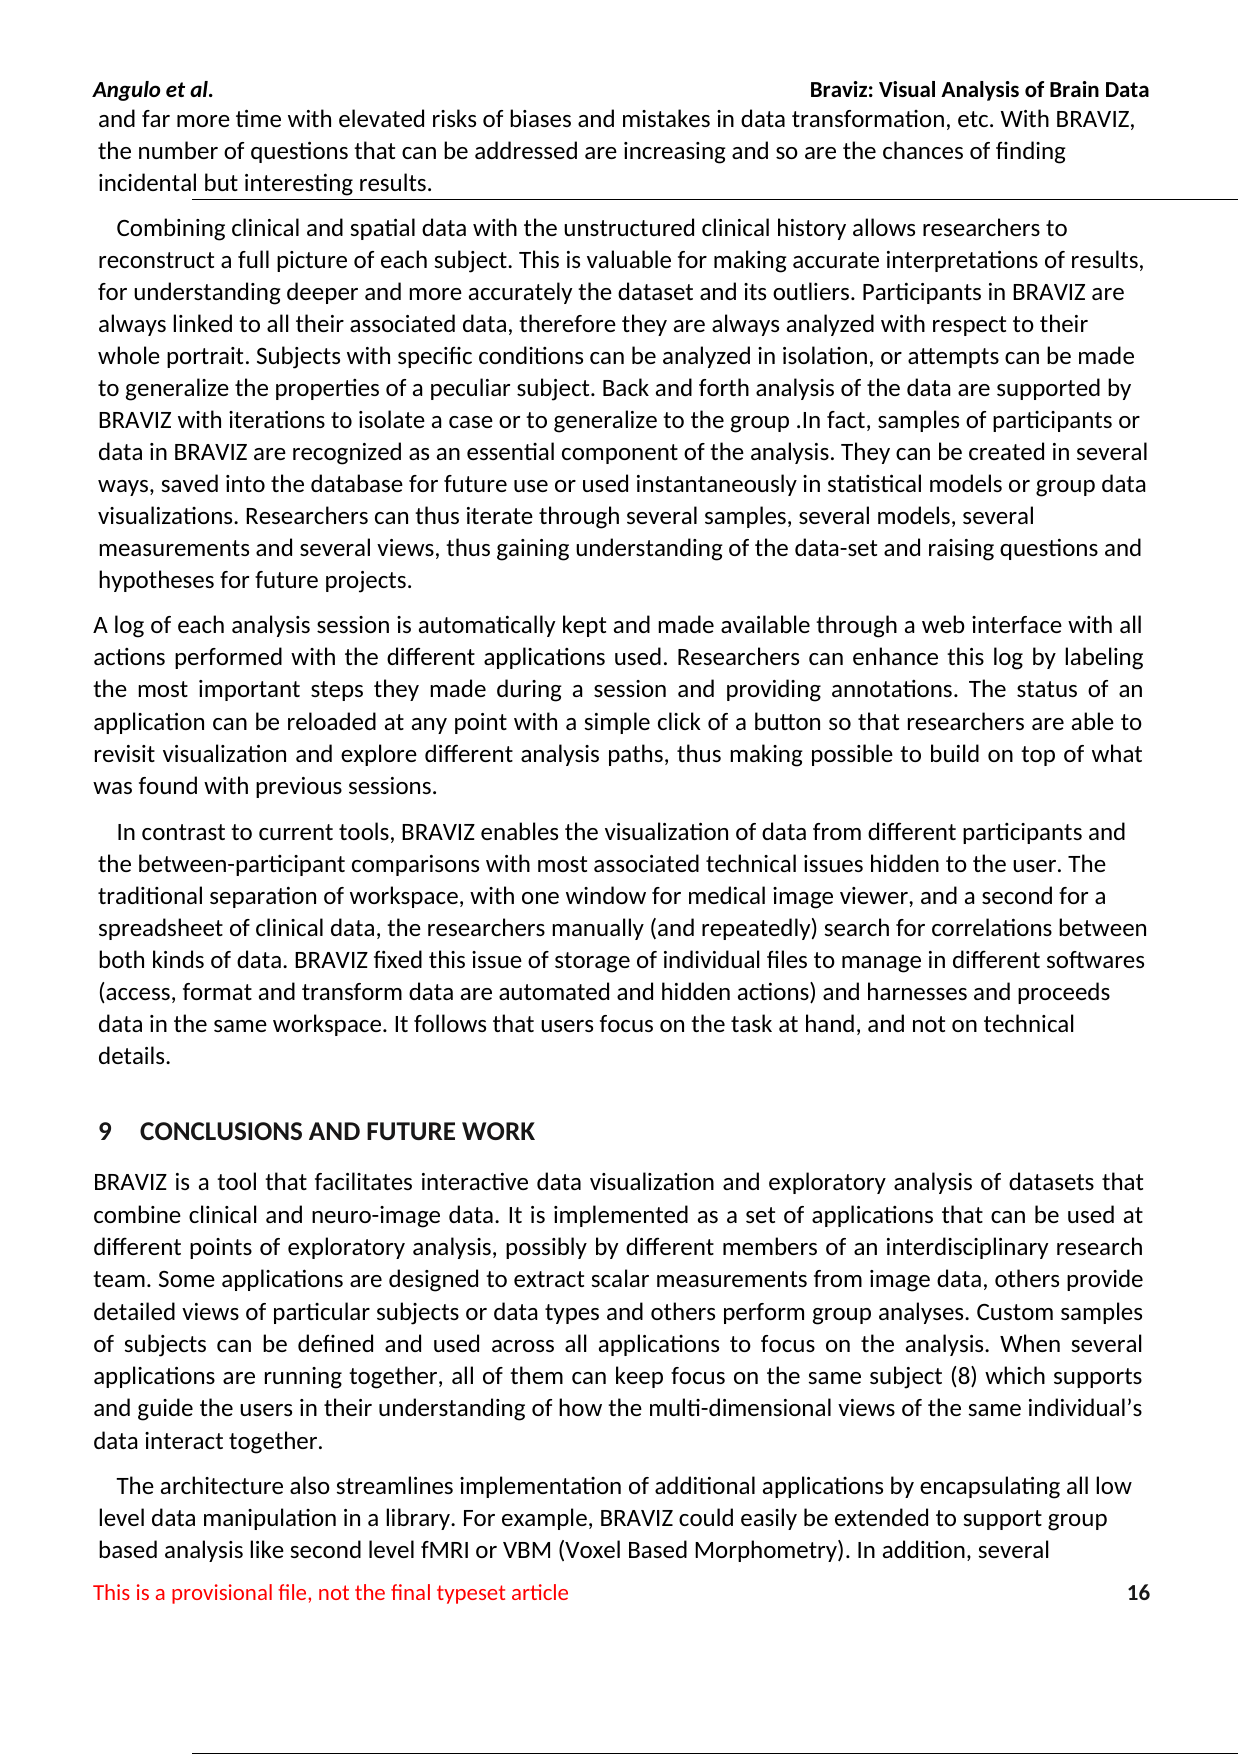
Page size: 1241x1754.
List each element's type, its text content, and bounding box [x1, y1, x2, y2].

text A log of each analysis session is automatically kept and made available through a web interface with all actions performed with the different applications used. Researchers can enhance this log by labeling the most important steps they made during a session and providing annotations. The status of an application can be reloaded at any point with a simple click of a button so that researchers are able to revisit visualization and explore different analysis paths, thus making possible to build on top of what was found with previous sessions. [93, 609, 1145, 801]
text In contrast to current tools, BRAVIZ enables the visualization of data from different participants and the between-participant comparisons with most associated technical issues hidden to the user. The traditional separation of workspace, with one window for medical image viewer, and a second for a spreadsheet of clinical data, the researchers manually (and repeatedly) search for correlations between both kinds of data. BRAVIZ fixed this issue of storage of individual files to manage in different softwares (access, format and transform data are automated and hidden actions) and harnesses and proceeds data in the same workspace. It follows that users focus on the task at hand, and not on technical details. [98, 816, 1150, 1070]
text The architecture also streamlines implementation of additional applications by encapsulating all low level data manipulation in a library. For example, BRAVIZ could easily be extended to support group based analysis like second level fMRI or VBM (Voxel Based Morphometry). In addition, several [98, 1470, 1150, 1565]
text and far more time with elevated risks of biases and mistakes in data transformation, etc. With BRAVIZ, the number of questions that can be addressed are increasing and so are the chances of finding incidental but interesting results. [98, 103, 1150, 197]
text Combining clinical and spatial data with the unstructured clinical history allows researchers to reconstruct a full picture of each subject. This is valuable for making accurate interpretations of results, for understanding deeper and more accurately the dataset and its outliers. Participants in BRAVIZ are always linked to all their associated data, therefore they are always analyzed with respect to their whole portrait. Subjects with specific conditions can be analyzed in isolation, or attempts can be made to generalize the properties of a peculiar subject. Back and forth analysis of the data are supported by BRAVIZ with iterations to isolate a case or to generalize to the group .In fact, samples of participants or data in BRAVIZ are recognized as an essential component of the analysis. They can be created in several ways, saved into the database for future use or used instantaneously in statistical models or group data visualizations. Researchers can thus iterate through several samples, several models, several measurements and several views, thus gaining understanding of the data-set and raising questions and hypotheses for future projects. [98, 212, 1150, 594]
text BRAVIZ is a tool that facilitates interactive data visualization and exploratory analysis of datasets that combine clinical and neuro-image data. It is implemented as a set of applications that can be used at different points of exploratory analysis, possibly by different members of an interdisciplinary research team. Some applications are designed to extract scalar measurements from image data, others provide detailed views of particular subjects or data types and others perform group analyses. Custom samples of subjects can be defined and used across all applications to focus on the analysis. When several applications are running together, all of them can keep focus on the same subject (8) which supports and guide the users in their understanding of how the multi-dimensional views of the same individual’s data interact together. [93, 1167, 1145, 1455]
subtitle CONCLUSIONS AND FUTURE WORK [98, 1114, 1150, 1147]
